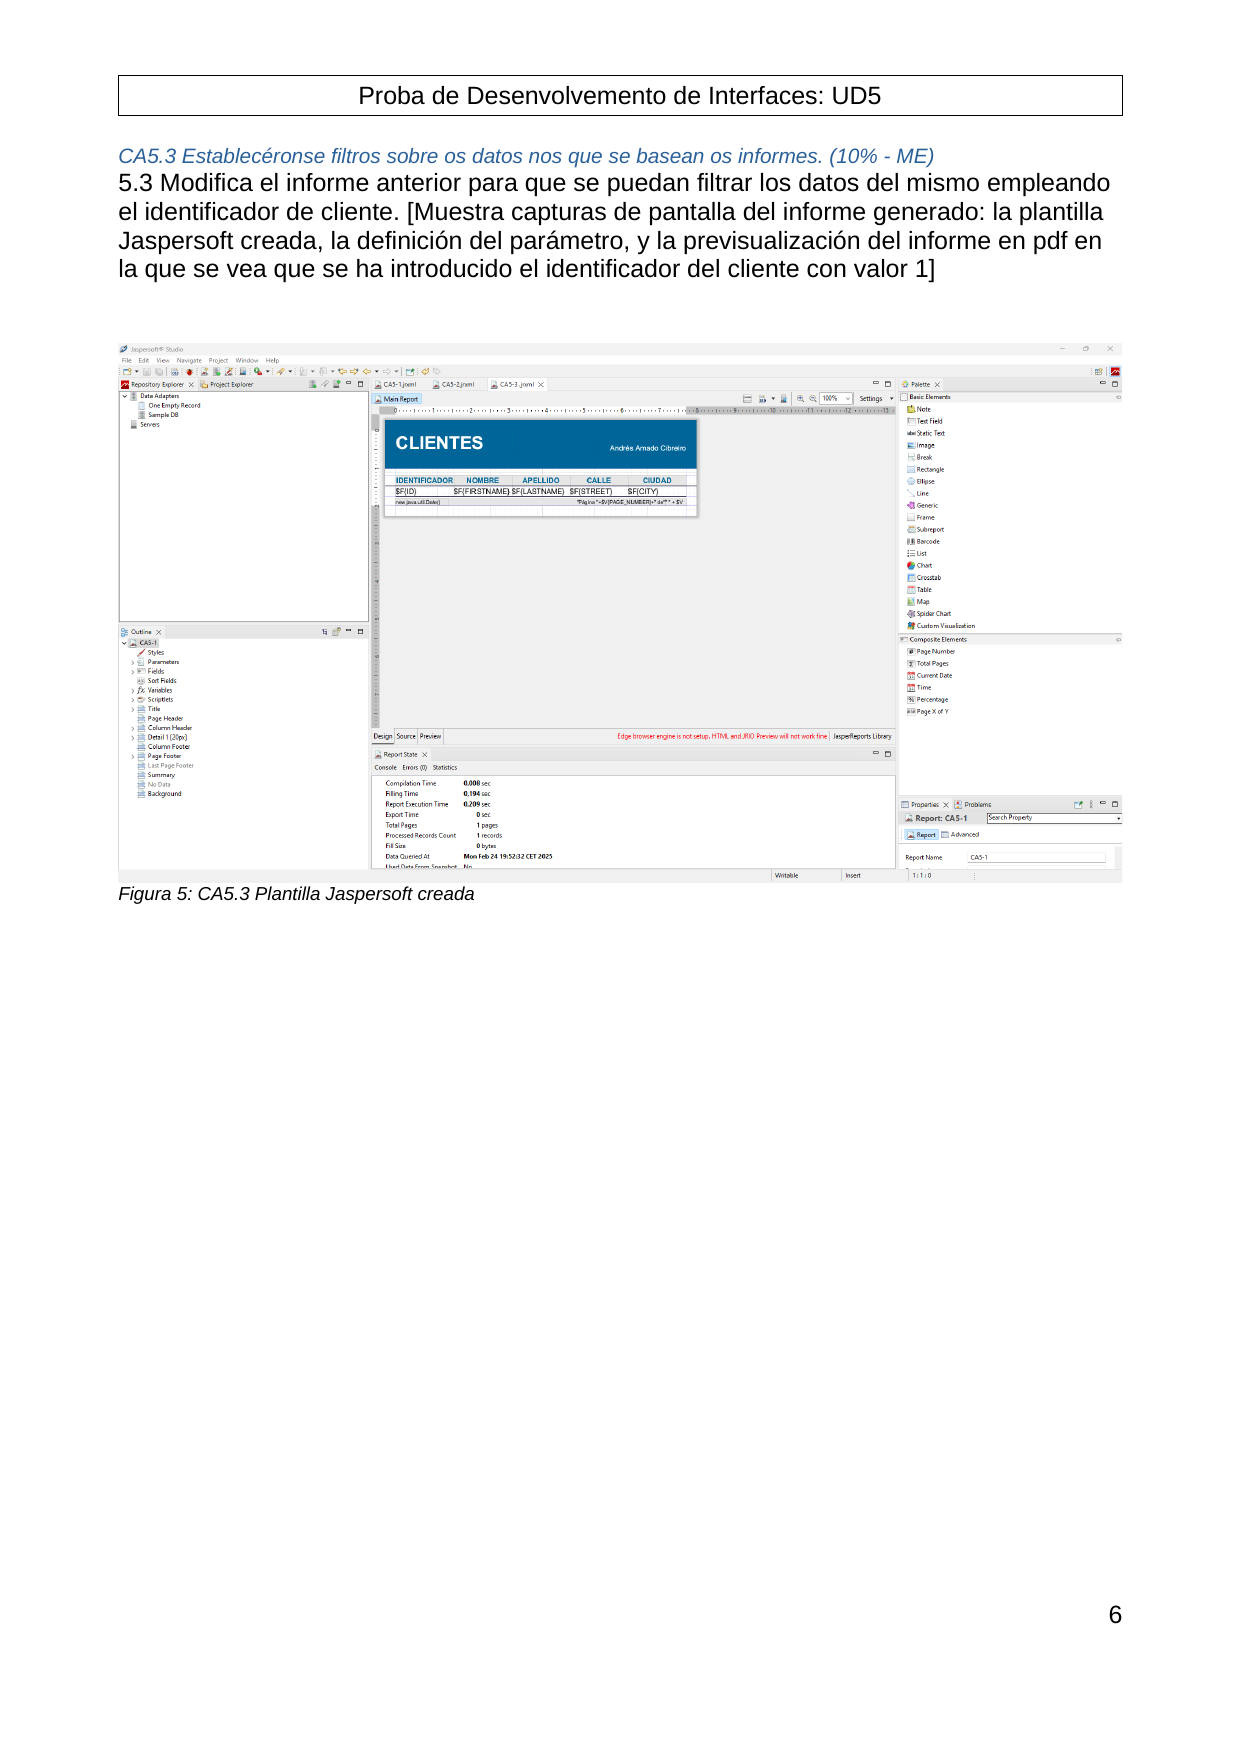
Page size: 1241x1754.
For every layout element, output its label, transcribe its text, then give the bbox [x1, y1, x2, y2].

picture [118, 343, 1123, 883]
text CA5.3 Establecéronse filtros sobre os datos nos que se basean os informes. (10% - ME) [118, 144, 1122, 168]
text Figura 5: CA5.3 Plantilla Jaspersoft creada [118, 883, 1122, 904]
text 5.3 Modifica el informe anterior para que se puedan filtrar los datos del mismo empleando el identificador de cliente. [Muestra capturas de pantalla del informe generado: la plantilla Jaspersoft creada, la definición del parámetro, y la previsualización del informe en pdf en la que se vea que se ha introducido el identificador del cliente con valor 1] [118, 168, 1122, 283]
